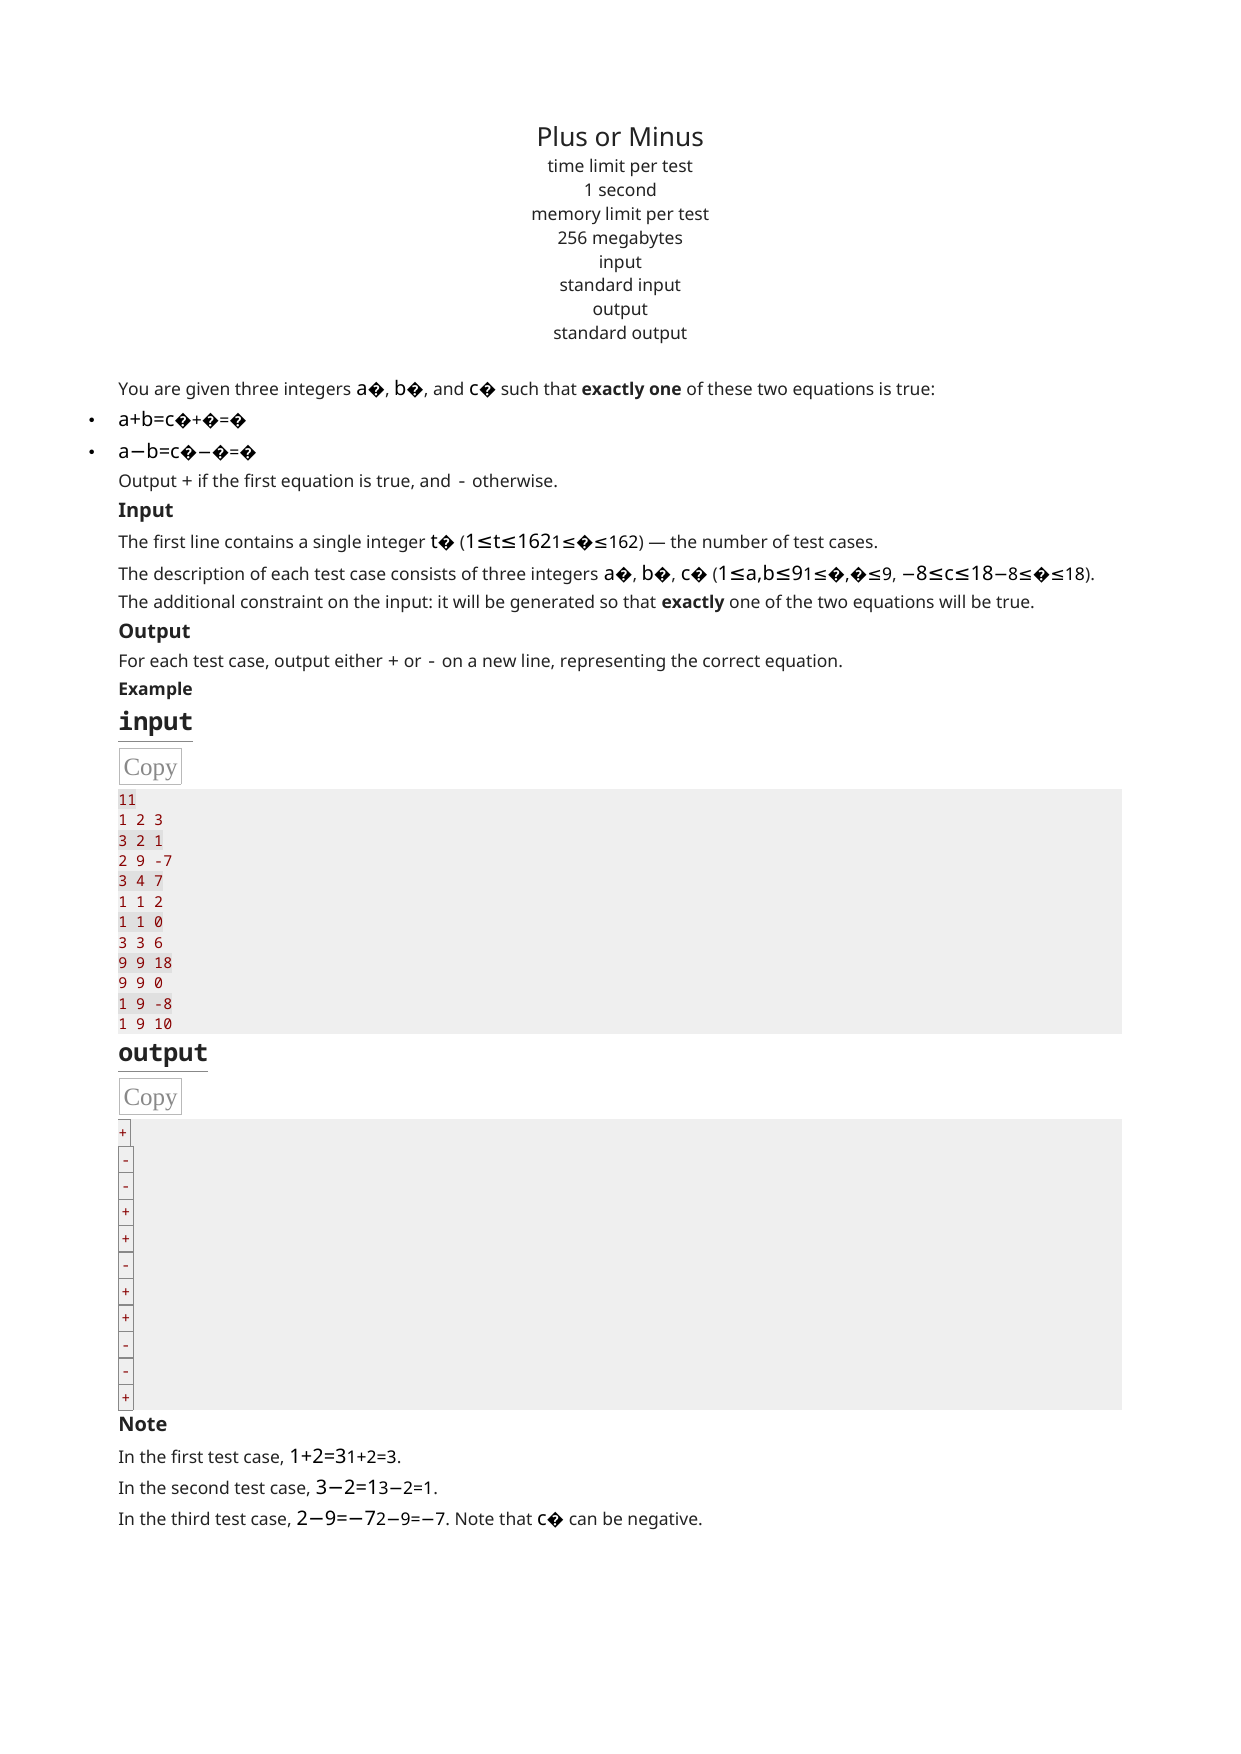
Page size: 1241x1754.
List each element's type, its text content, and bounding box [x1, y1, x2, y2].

text 9 9 18 [118, 952, 1122, 973]
text Copy [120, 749, 181, 784]
text In the third test case, 2−9=−72−9=−7. Note that c� can be negative. [118, 1504, 1122, 1532]
text - [134, 1357, 1122, 1384]
text standard output [118, 321, 1122, 345]
list a+b=c�+�=� [118, 406, 1122, 433]
text Note [118, 1410, 1122, 1438]
text input [118, 249, 1122, 273]
text [134, 1199, 1122, 1225]
text - [119, 1332, 133, 1357]
text + [118, 1120, 130, 1146]
text Output + if the first equation is true, and - otherwise. [118, 468, 1122, 493]
text - [119, 1359, 133, 1384]
text [134, 1278, 1122, 1304]
list a−b=c�−�=� [118, 437, 1122, 464]
text 11 [118, 789, 1122, 809]
text [134, 1225, 1122, 1252]
text [134, 1304, 1122, 1331]
text - [119, 1147, 133, 1172]
text + [119, 1200, 133, 1225]
text 2 9 -7 [118, 850, 1122, 871]
text [182, 1078, 1121, 1114]
text 1 1 0 [118, 912, 1122, 932]
text - [134, 1331, 1122, 1357]
text [131, 1119, 1122, 1146]
text + [119, 1226, 133, 1251]
text Copy [120, 1079, 181, 1114]
text 1 1 2 [118, 891, 1122, 912]
text You are given three integers a�, b�, and c� such that exactly one of these two equations is true: [118, 374, 1122, 401]
text 1 9 10 [118, 1014, 1122, 1034]
text input [118, 704, 1122, 741]
text - [134, 1252, 1122, 1278]
text - [119, 1173, 133, 1199]
text 1 second [118, 178, 1122, 202]
text For each test case, output either + or - on a new line, representing the correct equation. [118, 648, 1122, 673]
text - [119, 1253, 133, 1278]
text 3 4 7 [118, 871, 1122, 891]
text memory limit per test [118, 202, 1122, 225]
text Output [118, 617, 1122, 644]
text output [118, 1034, 1122, 1071]
text 3 3 6 [118, 932, 1122, 952]
text Input [118, 496, 1122, 523]
text The description of each test case consists of three integers a�, b�, c� (1≤a,b≤91≤�,�≤9, −8≤c≤18−8≤�≤18). The additional constraint on the input: it will be generated so that exactly one of the two equations will be true. [118, 559, 1122, 614]
text + [119, 1385, 133, 1410]
text 3 2 1 [118, 830, 1122, 850]
text In the second test case, 3−2=13−2=1. [118, 1473, 1122, 1500]
text In the first test case, 1+2=31+2=3. [118, 1442, 1122, 1469]
text Example [118, 677, 1122, 700]
text 1 9 -8 [118, 993, 1122, 1014]
text Plus or Minus [118, 118, 1122, 154]
text The first line contains a single integer t� (1≤t≤1621≤�≤162) — the number of test cases. [118, 528, 1122, 555]
text [182, 748, 1121, 784]
text - [134, 1146, 1122, 1172]
text + [119, 1279, 133, 1304]
text - [134, 1172, 1122, 1199]
text 1 2 3 [118, 809, 1122, 830]
text + [119, 1306, 133, 1331]
text standard input [118, 273, 1122, 297]
text 256 megabytes [118, 225, 1122, 249]
text output [118, 297, 1122, 321]
text time limit per test [118, 154, 1122, 178]
text [134, 1384, 1122, 1410]
text 9 9 0 [118, 973, 1122, 993]
